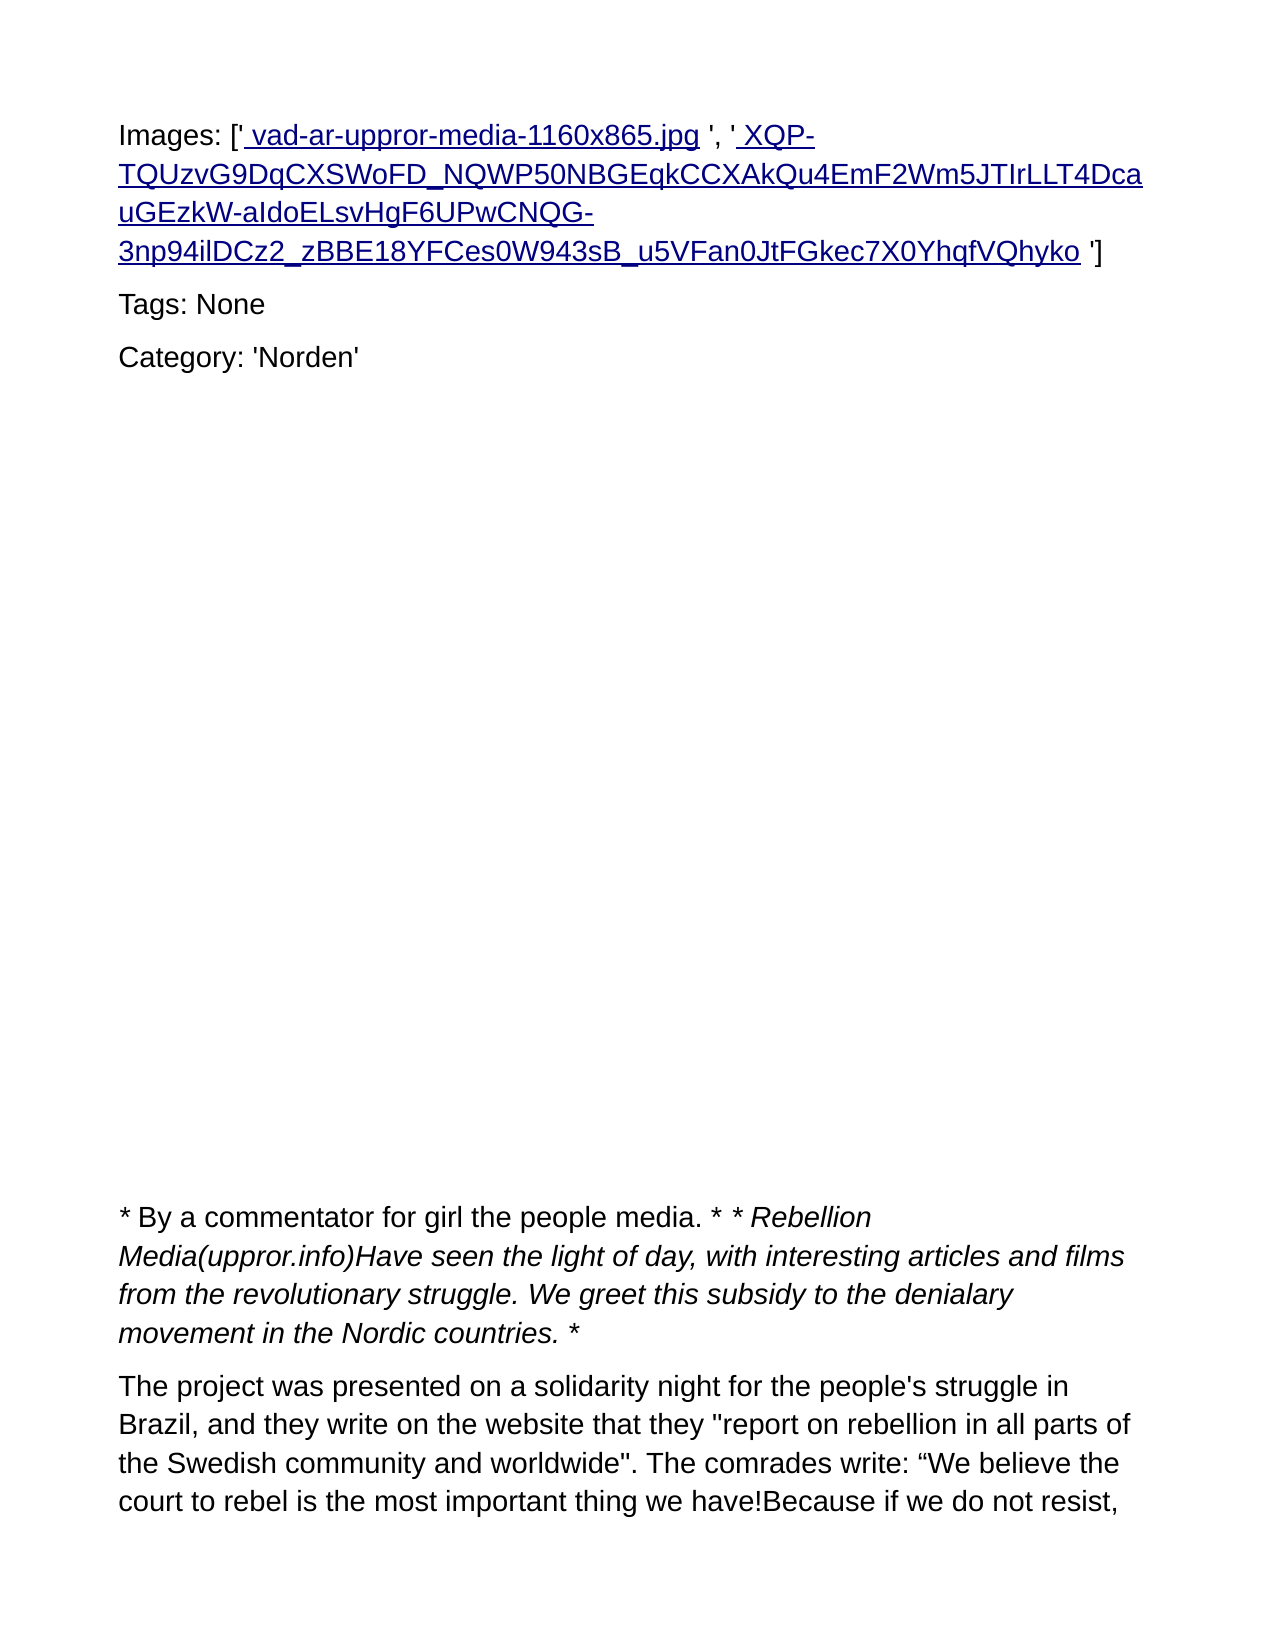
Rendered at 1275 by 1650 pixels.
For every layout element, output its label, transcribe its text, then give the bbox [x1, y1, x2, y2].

text Images: [' vad-ar-uppror-media-1160x865.jpg ', ' XQP-TQUzvG9DqCXSWoFD_NQWP50NBGEqkCCXAkQu4EmF2Wm5JTIrLLT4DcauGEzkW-aIdoELsvHgF6UPwCNQG-3np94ilDCz2_zBBE18YFCes0W943sB_u5VFan0JtFGkec7X0YhqfVQhyko '] [118, 118, 1157, 267]
text The project was presented on a solidarity night for the people's struggle in Brazil, and they write on the website that they "report on rebellion in all parts of the Swedish community and worldwide". The comrades write: “We believe the court to rebel is the most important thing we have!Because if we do not resist, [118, 1369, 1157, 1518]
text * By a commentator for girl the people media. * * Rebellion Media(uppror.info)Have seen the light of day, with interesting articles and films from the revolutionary struggle. We greet this subsidy to the denialary movement in the Nordic countries. * [118, 393, 1157, 1349]
text Tags: None [118, 287, 1157, 320]
text Category: 'Norden' [118, 340, 1157, 373]
